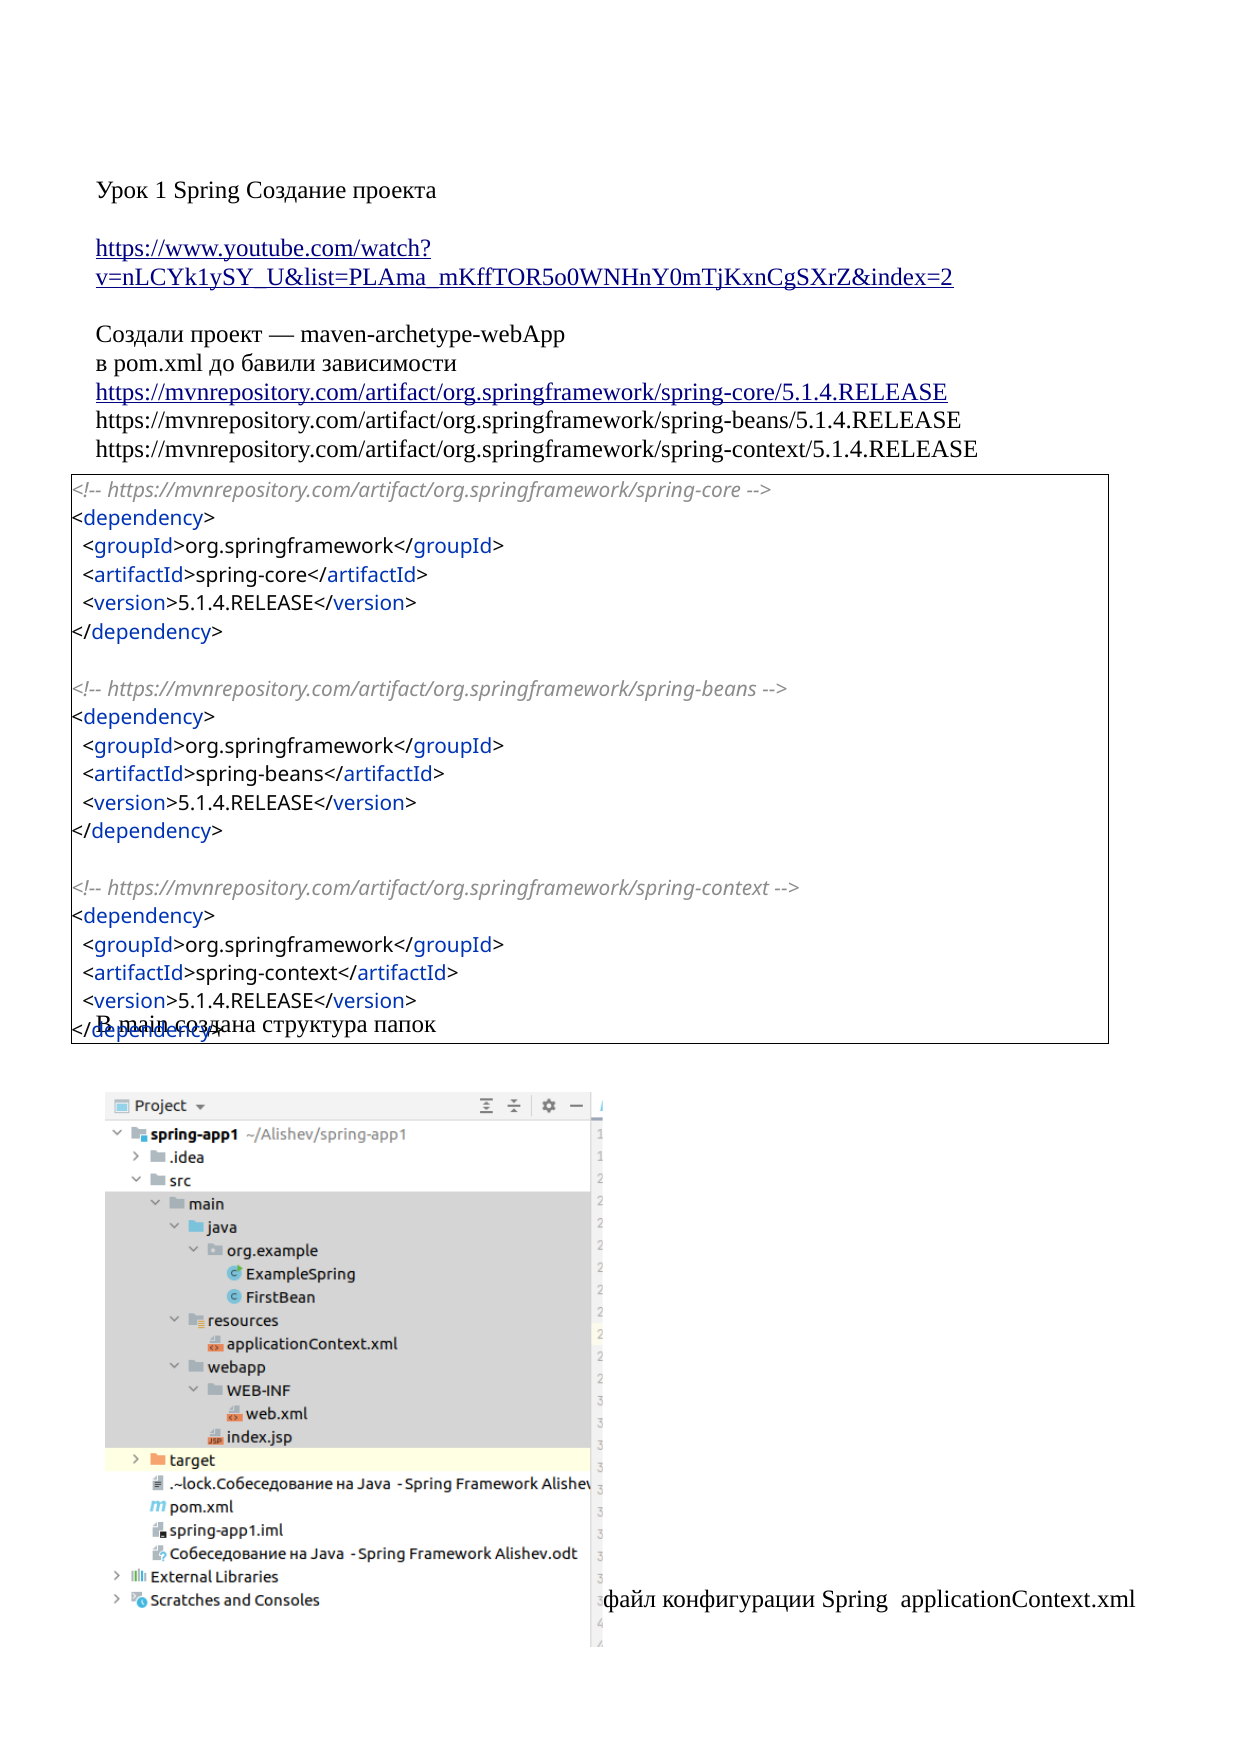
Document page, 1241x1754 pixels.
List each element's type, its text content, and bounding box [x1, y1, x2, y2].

text файл конфигурации Spring applicationContext.xml [603, 1584, 1176, 1613]
text https://mvnrepository.com/artifact/org.springframework/spring-beans/5.1.4.RELEASE [95, 406, 1176, 434]
text В main создана структура папок [1109, 1009, 1176, 1038]
text https://www.youtube.com/watch?v=nLCYk1ySY_U&list=PLAma_mKffTOR5o0WNHnY0mTjKxnCgSXrZ&index=2 [95, 233, 1176, 291]
text В main создана структура папок [95, 1009, 1108, 1038]
picture [105, 1092, 603, 1647]
text Создали проект — maven-archetype-webApp [95, 319, 1176, 348]
text https://mvnrepository.com/artifact/org.springframework/spring-core/5.1.4.RELEASE [95, 377, 1176, 406]
text в pom.xml до бавили зависимости [95, 348, 1176, 377]
text Урок 1 Spring Создание проекта [95, 176, 1176, 204]
text https://mvnrepository.com/artifact/org.springframework/spring-context/5.1.4.RELEASE [95, 434, 1176, 463]
